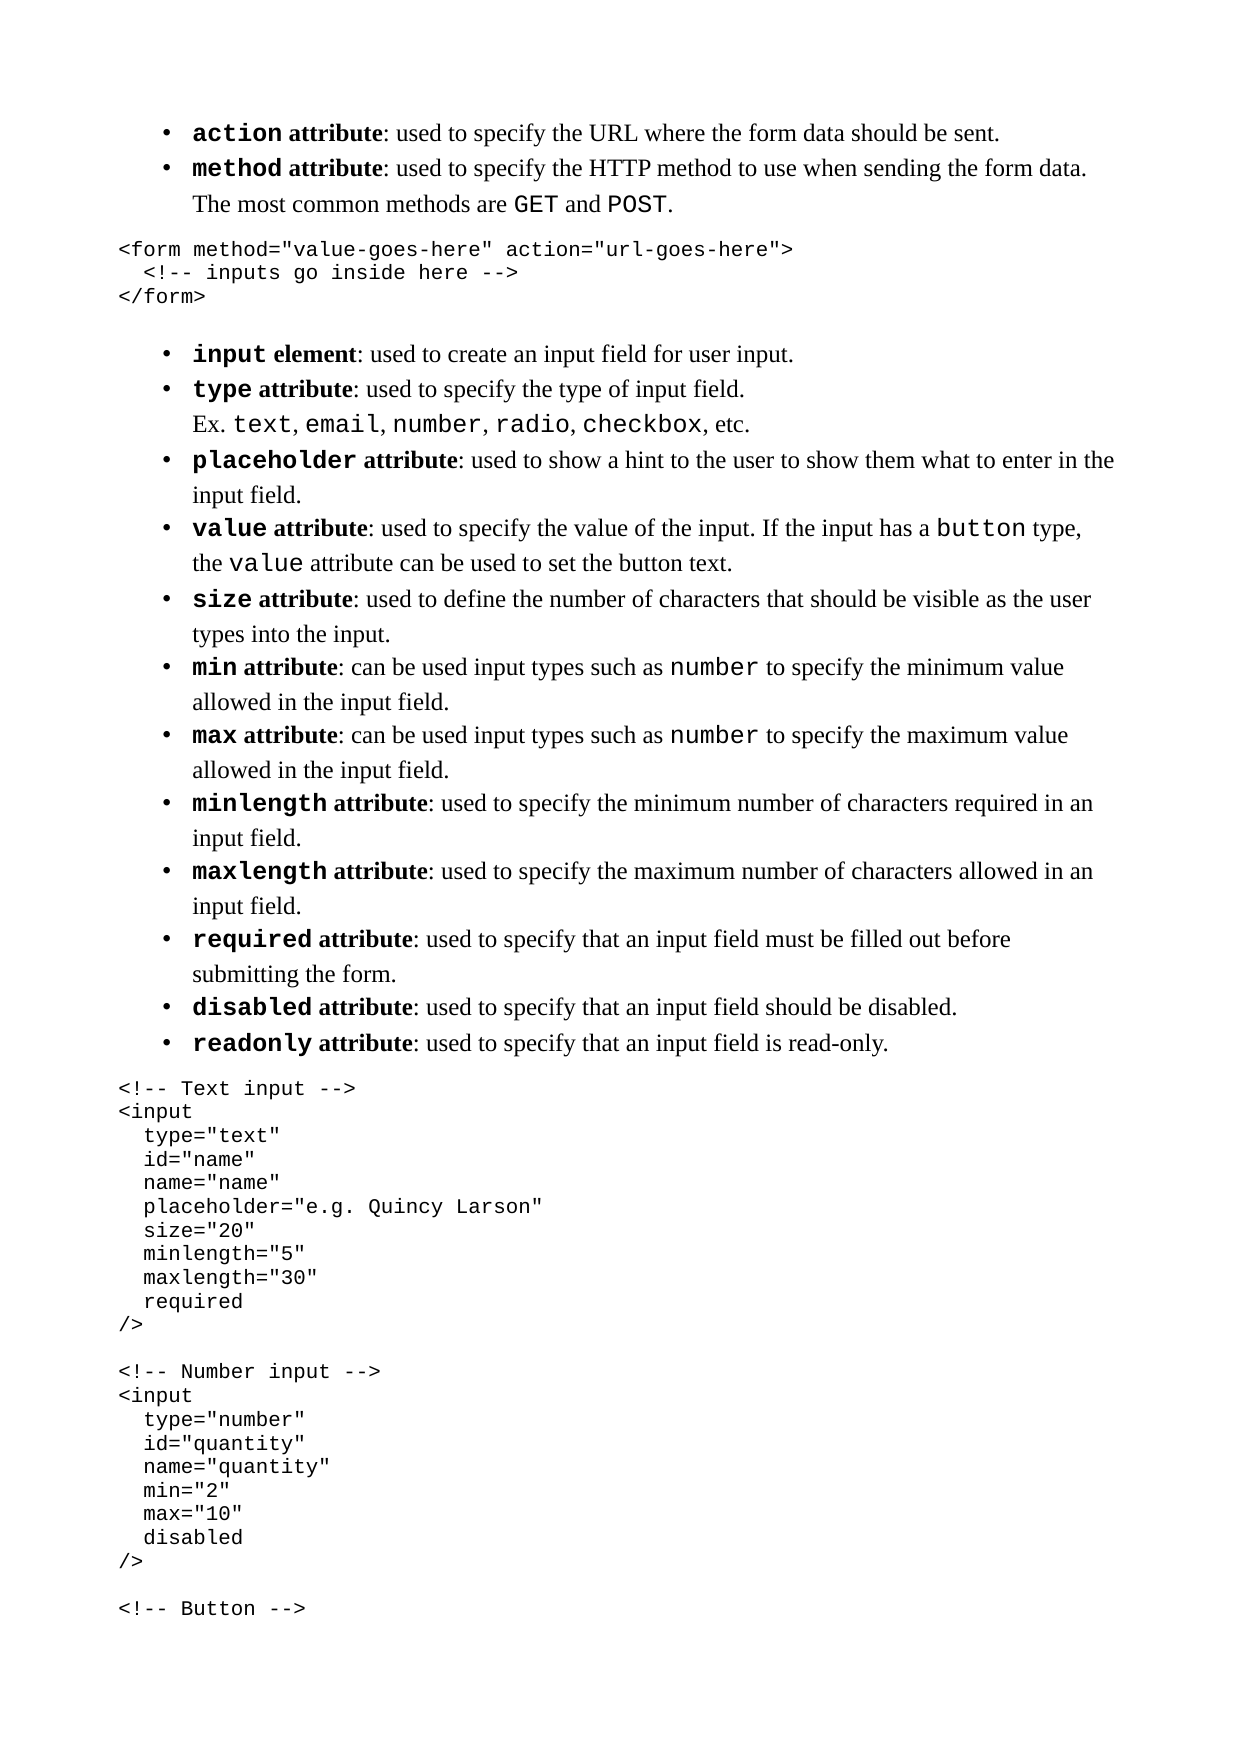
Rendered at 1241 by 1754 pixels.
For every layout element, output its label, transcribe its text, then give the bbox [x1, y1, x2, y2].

text size="20" [118, 1220, 1122, 1243]
text /> [118, 1551, 1122, 1574]
text required [118, 1291, 1122, 1314]
list min attribute: can be used input types such as number to specify the minimum value allowed in the input field. [162, 652, 1122, 716]
text type="text" [118, 1125, 1122, 1149]
list minlength attribute: used to specify the minimum number of characters required in an input field. [162, 788, 1122, 852]
list placeholder attribute: used to show a hint to the user to show them what to enter in the input field. [162, 445, 1122, 509]
list size attribute: used to define the number of characters that should be visible as the user types into the input. [162, 584, 1122, 647]
text id="name" [118, 1149, 1122, 1172]
text minlength="5" [118, 1243, 1122, 1267]
list disabled attribute: used to specify that an input field should be disabled. [162, 992, 1122, 1023]
text <!-- Text input --> [118, 1078, 1122, 1101]
list readonly attribute: used to specify that an input field is read-only. [162, 1028, 1122, 1059]
list action attribute: used to specify the URL where the form data should be sent. [162, 118, 1122, 149]
text type="number" [118, 1409, 1122, 1432]
list type attribute: used to specify the type of input field. Ex. text, email, number, radio, checkbox, etc. [162, 374, 1122, 440]
text name="name" [118, 1172, 1122, 1196]
text <form method="value-goes-here" action="url-goes-here"> [118, 239, 1122, 262]
text name="quantity" [118, 1456, 1122, 1480]
text disabled [118, 1527, 1122, 1551]
text maxlength="30" [118, 1267, 1122, 1291]
text min="2" [118, 1480, 1122, 1503]
list input element: used to create an input field for user input. [162, 339, 1122, 370]
text </form> [118, 286, 1122, 309]
text <!-- Button --> [118, 1598, 1122, 1622]
text /> [118, 1314, 1122, 1338]
list required attribute: used to specify that an input field must be filled out before submitting the form. [162, 924, 1122, 988]
text placeholder="e.g. Quincy Larson" [118, 1196, 1122, 1220]
text <!-- inputs go inside here --> [118, 262, 1122, 286]
text <!-- Number input --> [118, 1362, 1122, 1385]
text id="quantity" [118, 1432, 1122, 1456]
list value attribute: used to specify the value of the input. If the input has a button type, the value attribute can be used to set the button text. [162, 513, 1122, 579]
list method attribute: used to specify the HTTP method to use when sending the form data. The most common methods are GET and POST. [162, 153, 1122, 219]
text <input [118, 1101, 1122, 1125]
list maxlength attribute: used to specify the maximum number of characters allowed in an input field. [162, 856, 1122, 920]
text max="10" [118, 1503, 1122, 1527]
text <input [118, 1385, 1122, 1409]
list max attribute: can be used input types such as number to specify the maximum value allowed in the input field. [162, 720, 1122, 784]
